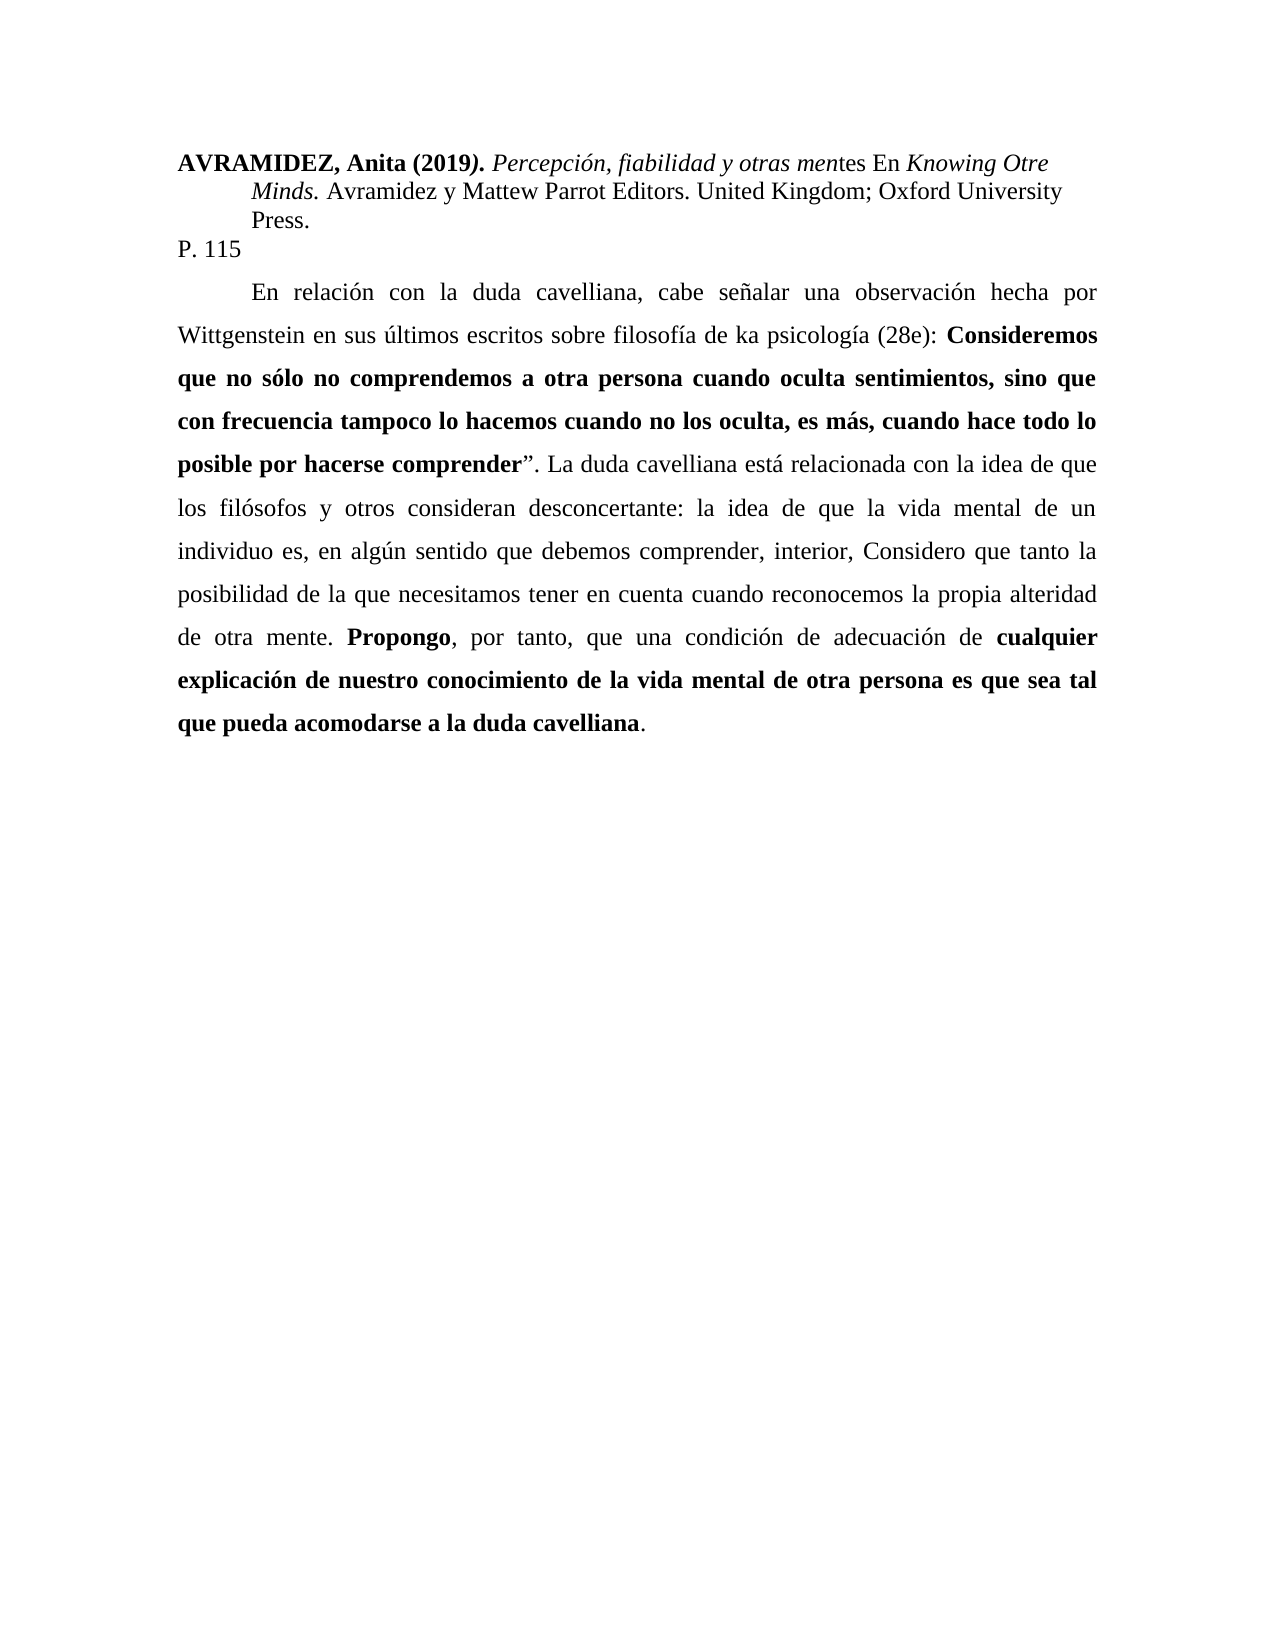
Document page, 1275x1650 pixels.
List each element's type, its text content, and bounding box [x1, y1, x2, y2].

text AVRAMIDEZ, Anita (2019). Percepción, fiabilidad y otras mentes En Knowing Otre Minds. Avramidez y Mattew Parrot Editors. United Kingdom; Oxford University Press. [177, 148, 1098, 234]
text P. 115 [177, 234, 1098, 263]
text En relación con la duda cavelliana, cabe señalar una observación hecha por Wittgenstein en sus últimos escritos sobre filosofía de ka psicología (28e): Consideremos que no sólo no comprendemos a otra persona cuando oculta sentimientos, sino que con frecuencia tampoco lo hacemos cuando no los oculta, es más, cuando hace todo lo posible por hacerse comprender”. La duda cavelliana está relacionada con la idea de que los filósofos y otros consideran desconcertante: la idea de que la vida mental de un individuo es, en algún sentido que debemos comprender, interior, Considero que tanto la posibilidad de la que necesitamos tener en cuenta cuando reconocemos la propia alteridad de otra mente. Propongo, por tanto, que una condición de adecuación de cualquier explicación de nuestro conocimiento de la vida mental de otra persona es que sea tal que pueda acomodarse a la duda cavelliana. [177, 277, 1098, 737]
